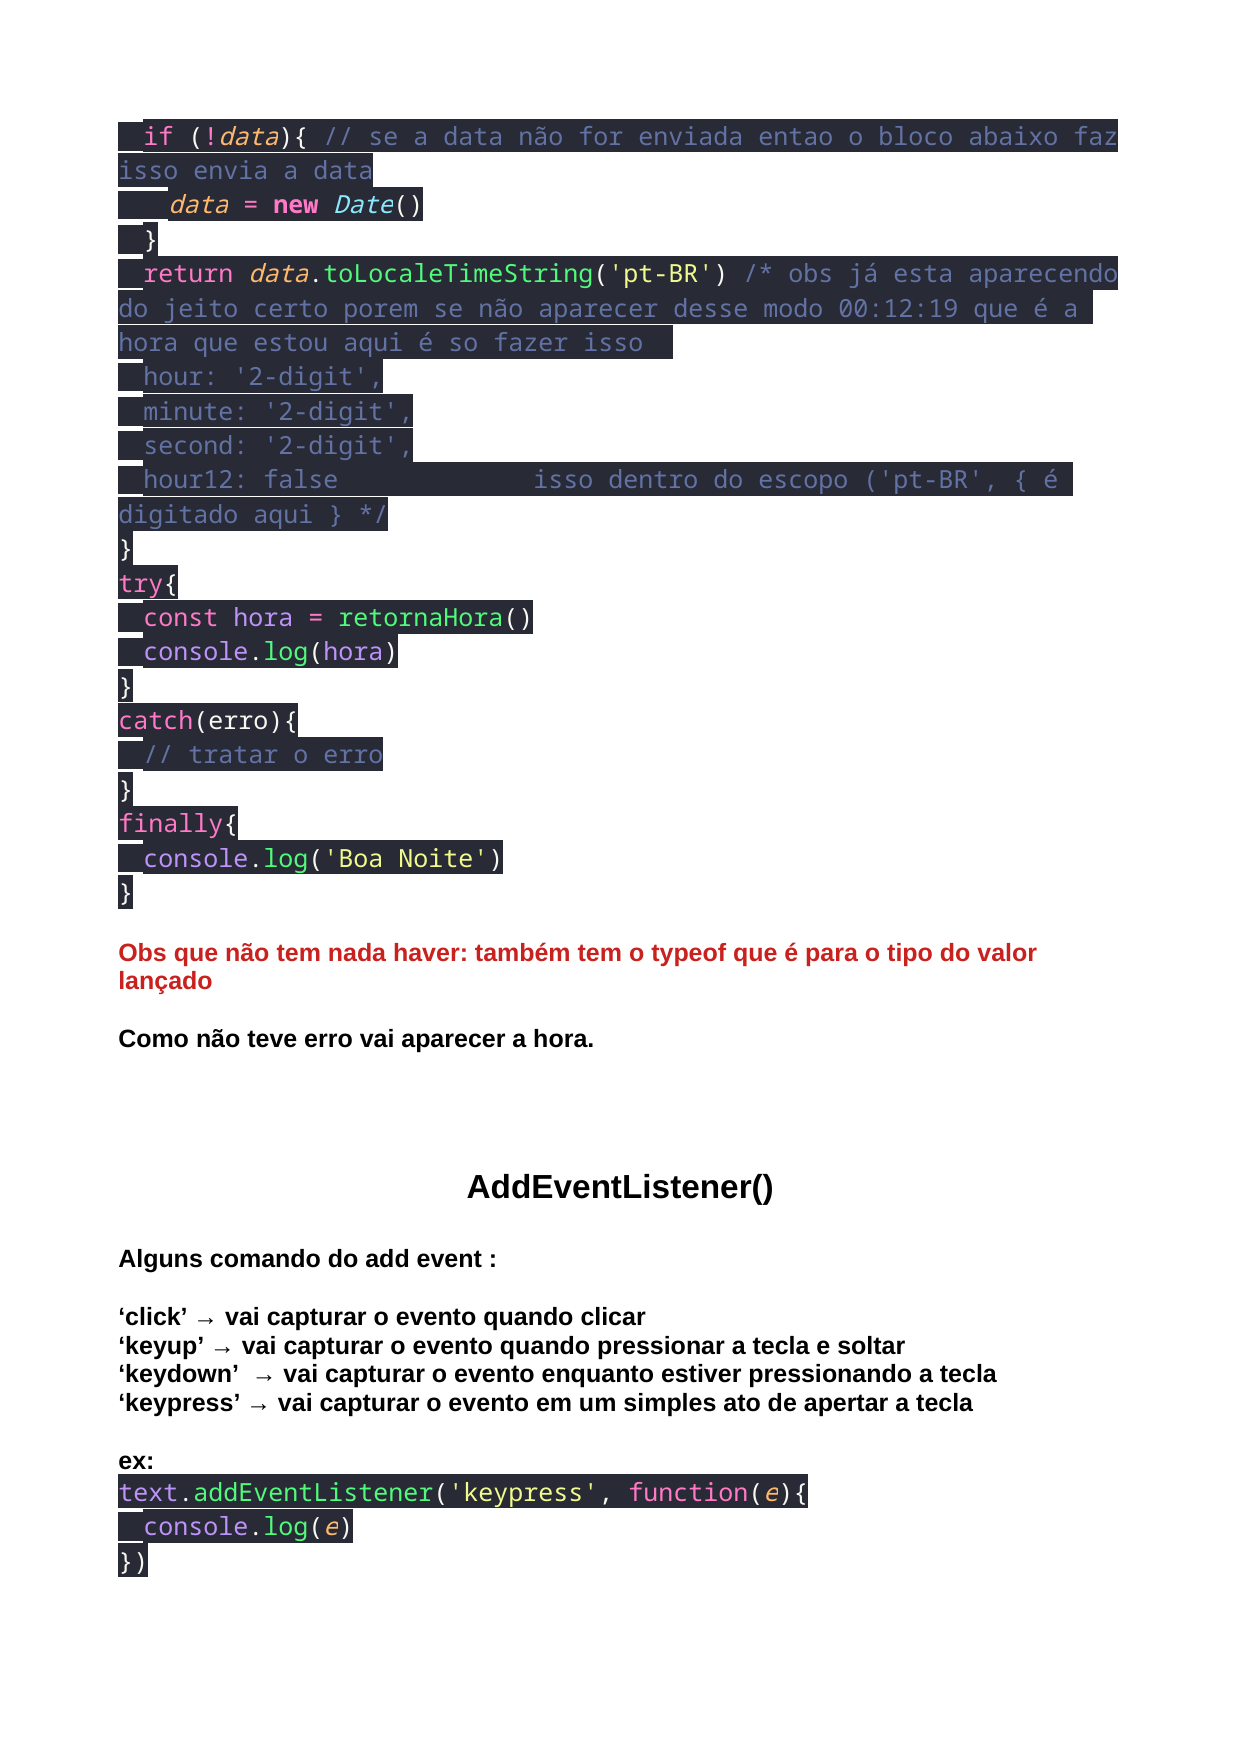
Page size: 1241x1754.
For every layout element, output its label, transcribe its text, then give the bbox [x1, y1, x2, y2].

text ‘keyup’ → vai capturar o evento quando pressionar a tecla e soltar [118, 1331, 1122, 1359]
text } [118, 771, 1122, 806]
text console.log(hora) [118, 634, 1122, 668]
text // tratar o erro [118, 737, 1122, 771]
text Alguns comando do add event : [118, 1244, 1122, 1273]
text } [118, 531, 1122, 565]
text console.log('Boa Noite') [118, 840, 1122, 874]
text minute: '2-digit', [118, 393, 1122, 427]
text console.log(e) [118, 1508, 1122, 1543]
text Como não teve erro vai aparecer a hora. [118, 1024, 1122, 1052]
text catch(erro){ [118, 702, 1122, 737]
text } [118, 221, 1122, 256]
text ‘click’ → vai capturar o evento quando clicar [118, 1302, 1122, 1331]
text Obs que não tem nada haver: também tem o typeof que é para o tipo do valor lançado [118, 937, 1122, 995]
text finally{ [118, 806, 1122, 840]
text hour12: false isso dentro do escopo ('pt-BR', { é digitado aqui } */ [118, 462, 1122, 531]
text data = new Date() [118, 187, 1122, 221]
text const hora = retornaHora() [118, 599, 1122, 634]
text } [118, 874, 1122, 909]
text } [118, 668, 1122, 702]
text if (!data){ // se a data não for enviada entao o bloco abaixo faz isso envia a data [118, 118, 1122, 187]
text ‘keydown’ → vai capturar o evento enquanto estiver pressionando a tecla [118, 1359, 1122, 1388]
text ‘keypress’ → vai capturar o evento em um simples ato de apertar a tecla [118, 1388, 1122, 1417]
text return data.toLocaleTimeString('pt-BR') /* obs já esta aparecendo do jeito certo porem se não aparecer desse modo 00:12:19 que é a hora que estou aqui é so fazer isso [118, 256, 1122, 359]
text text.addEventListener('keypress', function(e){ [118, 1474, 1122, 1508]
text second: '2-digit', [118, 427, 1122, 462]
text hour: '2-digit', [118, 359, 1122, 393]
text AddEventListener() [118, 1167, 1122, 1206]
text }) [118, 1543, 1122, 1577]
text ex: [118, 1446, 1122, 1474]
text try{ [118, 565, 1122, 599]
